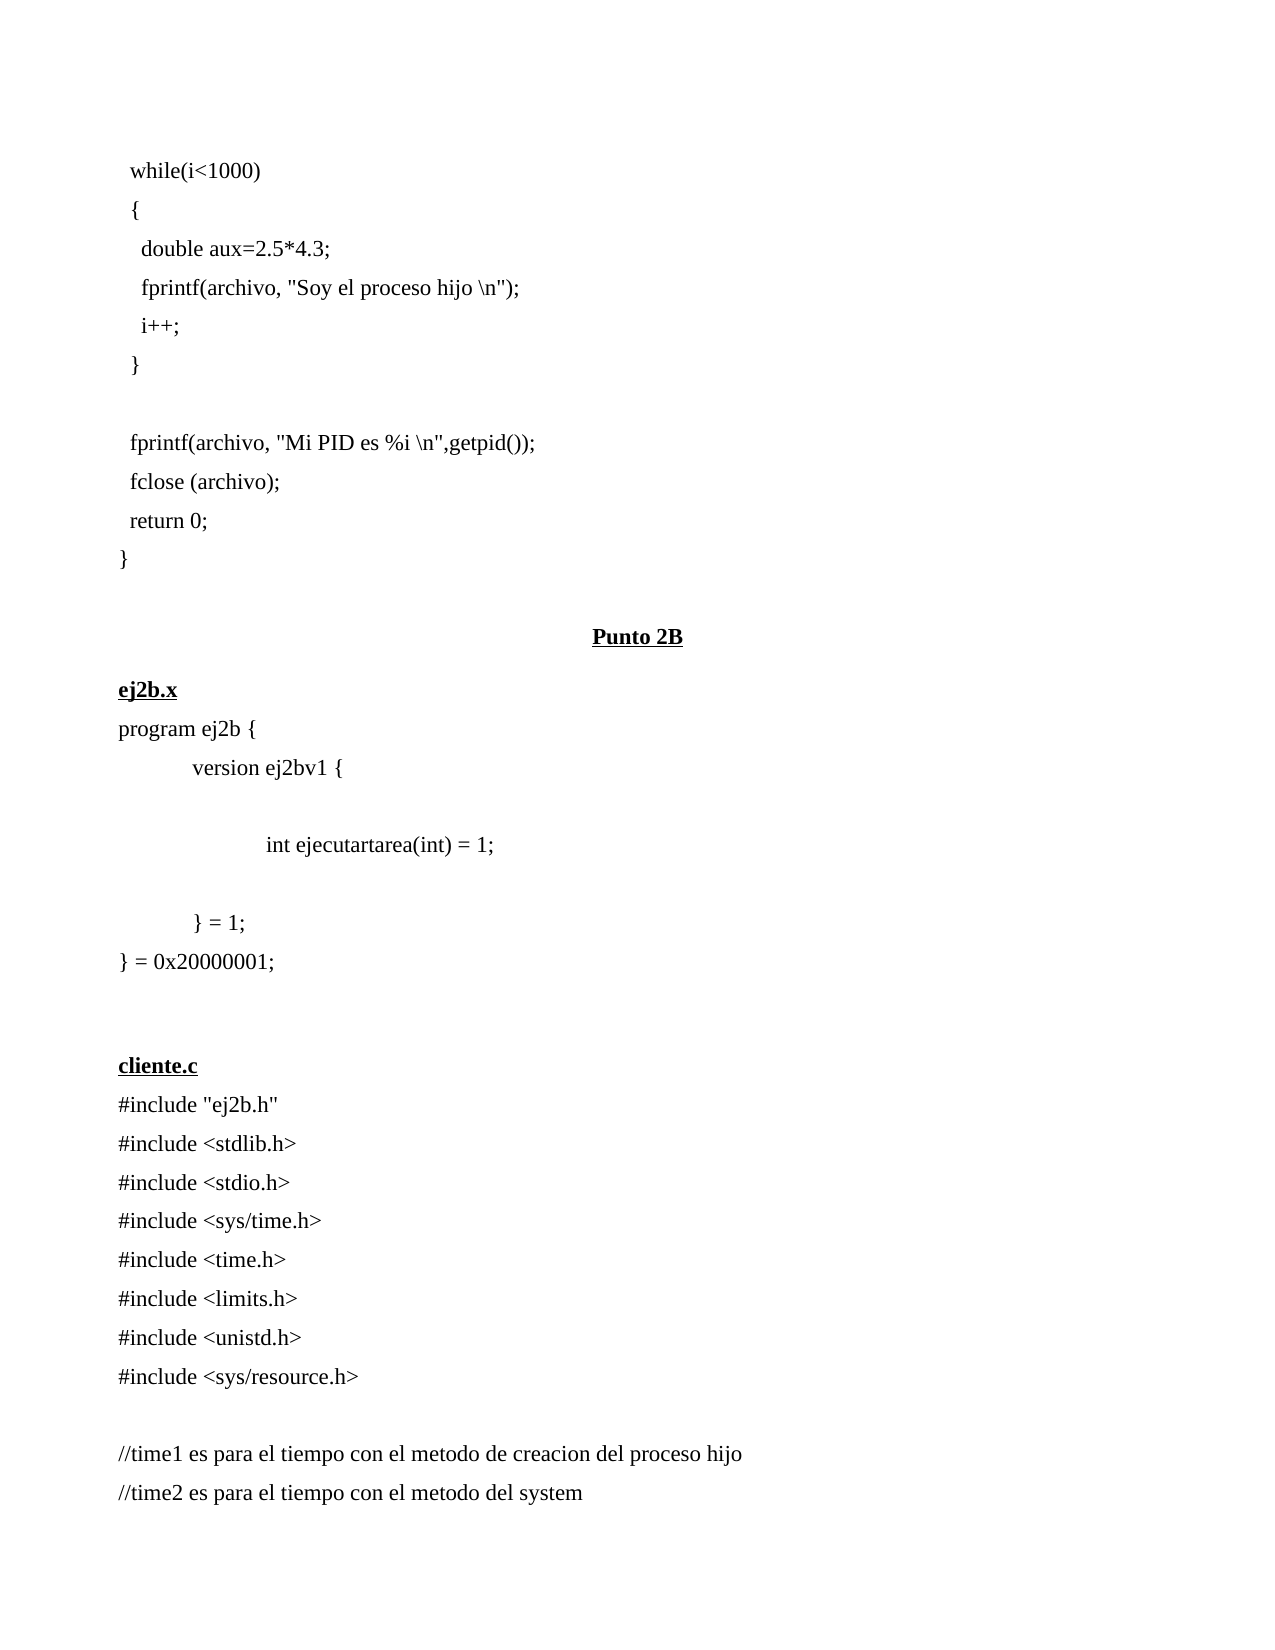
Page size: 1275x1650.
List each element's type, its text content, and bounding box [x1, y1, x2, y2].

text { [118, 196, 1157, 222]
text program ej2b { [118, 715, 1157, 741]
text return 0; [118, 507, 1157, 533]
text } = 1; [118, 909, 1157, 935]
text Punto 2B [118, 623, 1157, 649]
text #include <time.h> [118, 1246, 1157, 1273]
text #include <stdlib.h> [118, 1130, 1157, 1156]
text #include <sys/time.h> [118, 1207, 1157, 1234]
text } [118, 351, 1157, 378]
text fclose (archivo); [118, 468, 1157, 494]
text int ejecutartarea(int) = 1; [118, 831, 1157, 858]
text fprintf(archivo, "Soy el proceso hijo \n"); [118, 273, 1157, 300]
text //time1 es para el tiempo con el metodo de creacion del proceso hijo [118, 1441, 1157, 1467]
text #include <unistd.h> [118, 1324, 1157, 1350]
text } = 0x20000001; [118, 948, 1157, 974]
text #include "ej2b.h" [118, 1091, 1157, 1117]
text version ej2bv1 { [118, 754, 1157, 780]
text while(i<1000) [118, 157, 1157, 183]
text fprintf(archivo, "Mi PID es %i \n",getpid()); [118, 429, 1157, 455]
text ej2b.x [118, 676, 1157, 702]
text #include <sys/resource.h> [118, 1363, 1157, 1389]
text double aux=2.5*4.3; [118, 235, 1157, 261]
text cliente.c [118, 1052, 1157, 1078]
text i++; [118, 312, 1157, 339]
text } [118, 546, 1157, 572]
text #include <limits.h> [118, 1285, 1157, 1311]
text //time2 es para el tiempo con el metodo del system [118, 1479, 1157, 1506]
text #include <stdio.h> [118, 1168, 1157, 1195]
